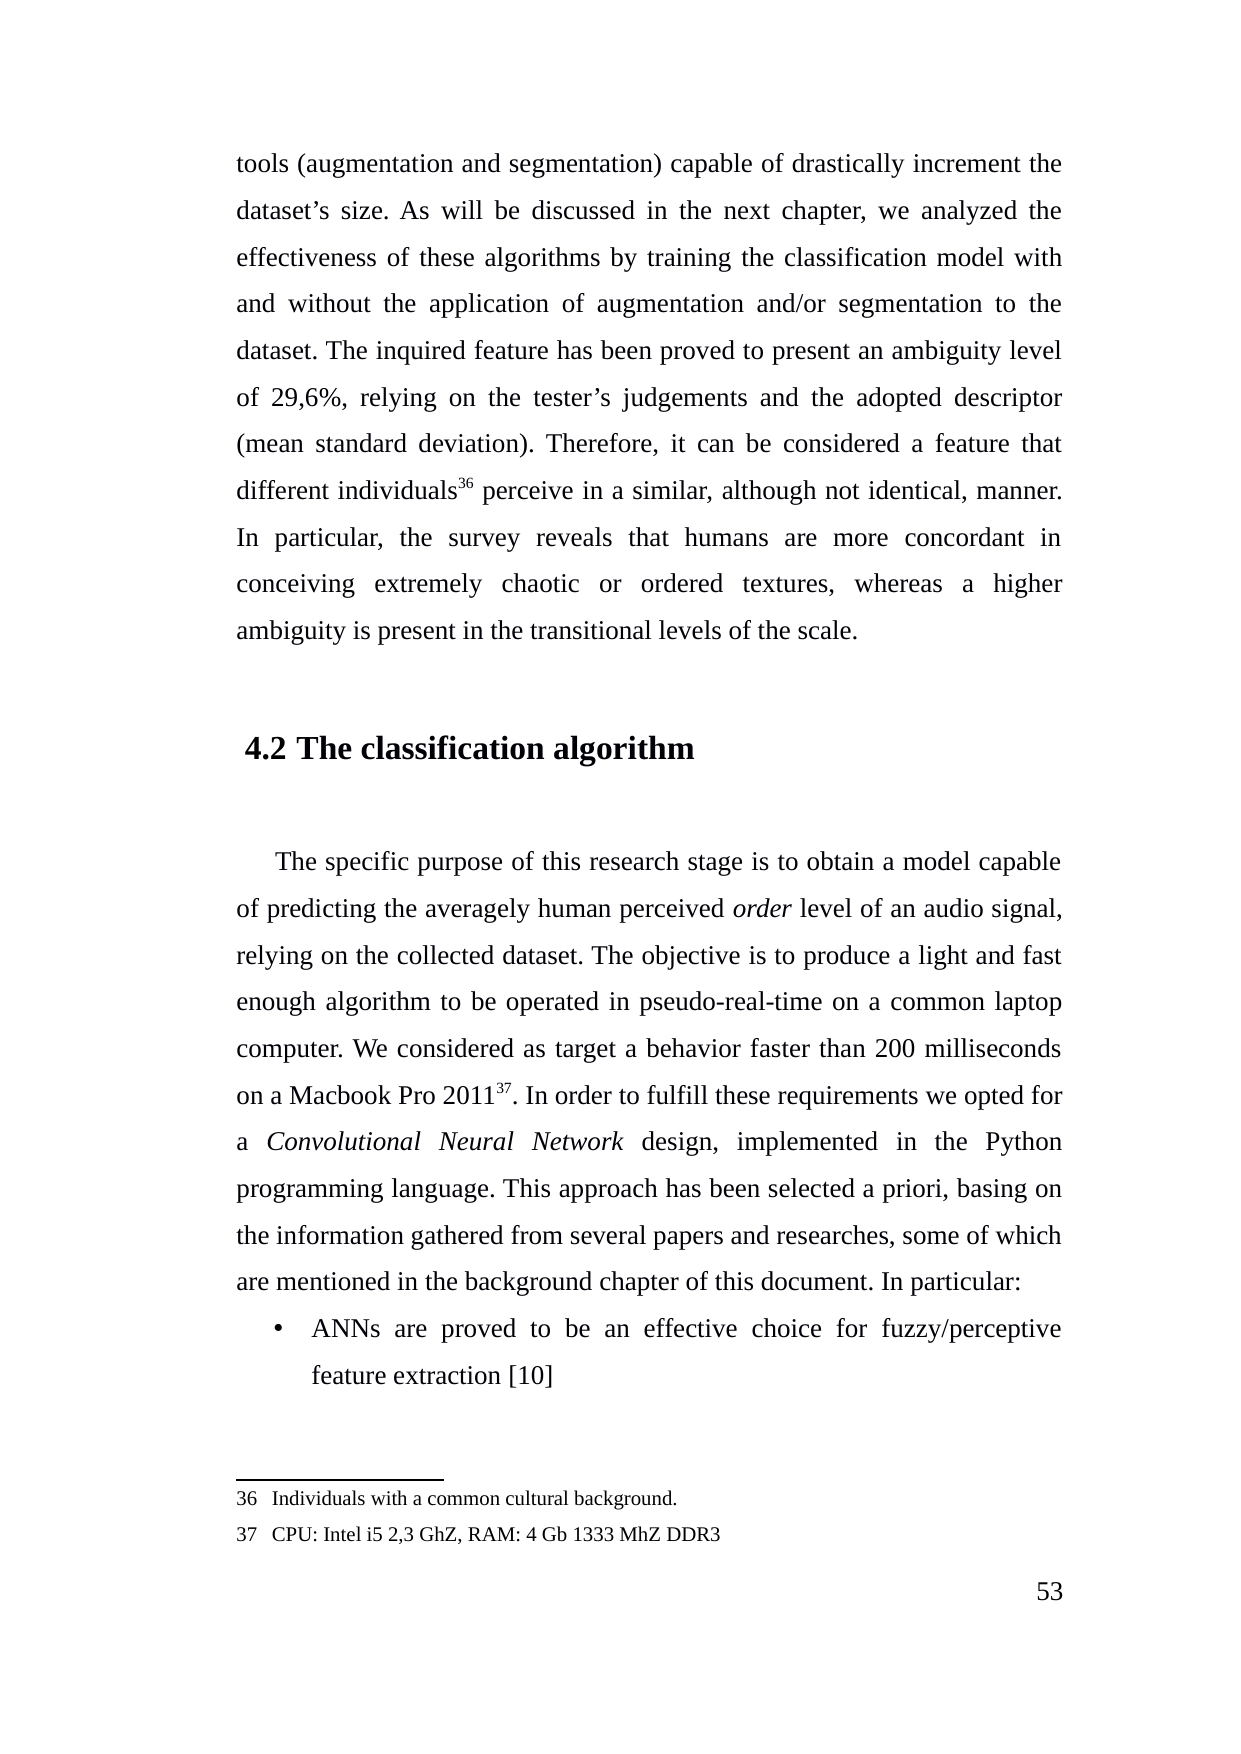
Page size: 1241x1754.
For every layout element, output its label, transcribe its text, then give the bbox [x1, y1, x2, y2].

text Individuals with a common cultural background. [236, 1486, 1063, 1510]
text CPU: Intel i5 2,3 GhZ, RAM: 4 Gb 1333 MhZ DDR3 [236, 1522, 1063, 1546]
list ANNs are proved to be an effective choice for fuzzy/perceptive feature extraction [10] [274, 1312, 1063, 1390]
text tools (augmentation and segmentation) capable of drastically increment the dataset’s size. As will be discussed in the next chapter, we analyzed the effectiveness of these algorithms by training the classification model with and without the application of augmentation and/or segmentation to the dataset. The inquired feature has been proved to present an ambiguity level of 29,6%, relying on the tester’s judgements and the adopted descriptor (mean standard deviation). Therefore, it can be considered a feature that different individuals perceive in a similar, although not identical, manner. In particular, the survey reveals that humans are more concordant in conceiving extremely chaotic or ordered textures, whereas a higher ambiguity is present in the transitional levels of the scale. [236, 148, 1063, 645]
text The specific purpose of this research stage is to obtain a model capable of predicting the averagely human perceived order level of an audio signal, relying on the collected dataset. The objective is to produce a light and fast enough algorithm to be operated in pseudo-real-time on a common laptop computer. We considered as target a behavior faster than 200 milliseconds on a Macbook Pro 2011. In order to fulfill these requirements we opted for a Convolutional Neural Network design, implemented in the Python programming language. This approach has been selected a priori, basing on the information gathered from several papers and researches, some of which are mentioned in the background chapter of this document. In particular: [236, 846, 1063, 1297]
subtitle The classification algorithm [236, 728, 1063, 767]
